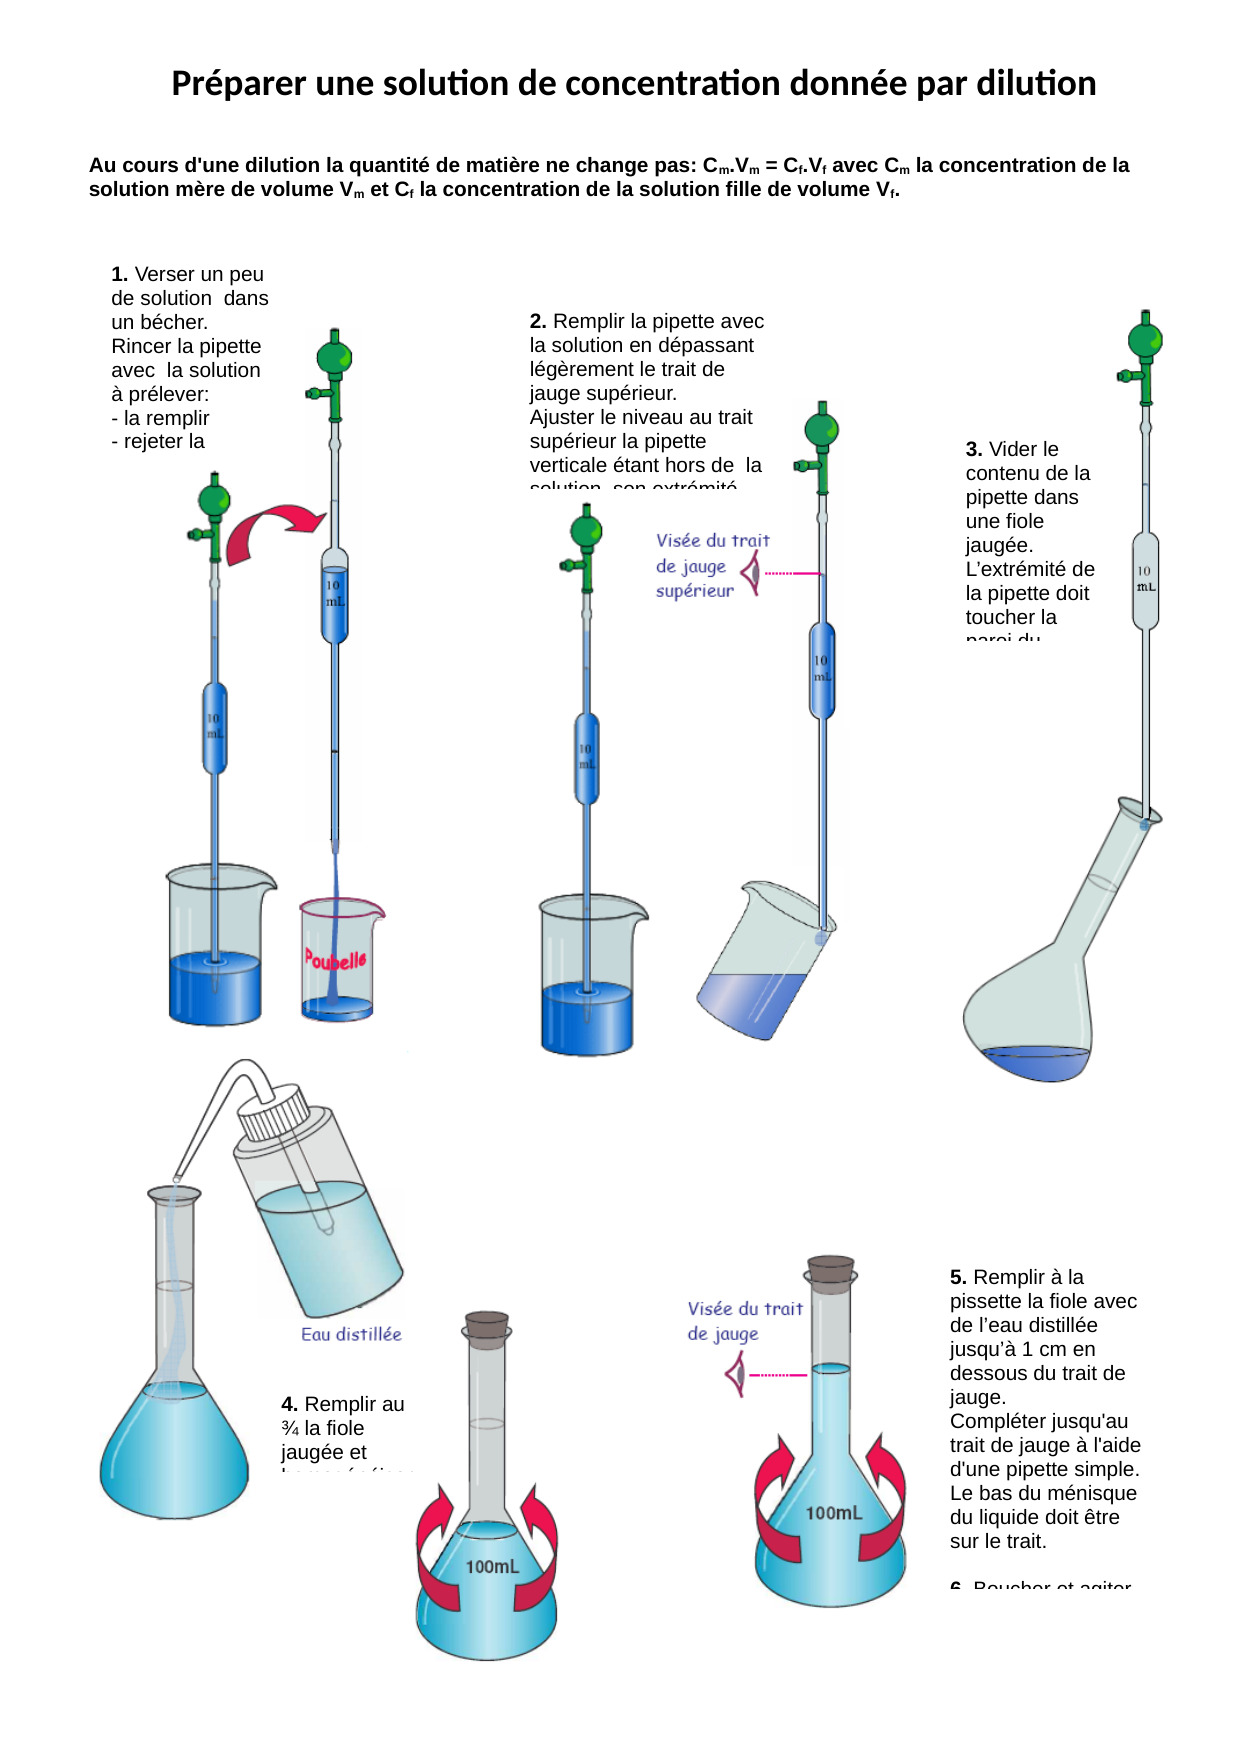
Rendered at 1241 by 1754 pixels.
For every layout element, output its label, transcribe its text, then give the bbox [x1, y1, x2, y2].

picture [161, 325, 392, 1029]
picture [682, 1249, 915, 1614]
text - la remplir [111, 405, 272, 429]
picture [938, 306, 1173, 1087]
text - rejeter la solution [111, 429, 272, 454]
picture [94, 1051, 566, 1667]
text 6. Boucher et agiter pour bien homogénéiser la solution. [950, 1576, 1154, 1589]
text L’extrémité de la pipette doit toucher la paroi du récipient lors de la visée. [966, 557, 1097, 640]
text 5. Remplir à la pissette la fiole avec de l’eau distillée jusqu’à 1 cm en dessous du trait de jauge. [950, 1265, 1154, 1409]
text Compléter jusqu'au trait de jauge à l'aide d'une pipette simple. Le bas du ménisque du liquide doit être sur le trait. [950, 1409, 1154, 1552]
text Préparer une solution de concentration donnée par dilution [88, 59, 1181, 105]
text Au cours d'une dilution la quantité de matière ne change pas: Cm.Vm = Cf.Vf avec Cm la concentration de la solution mère de volume Vm et Cf la concentration de la solution fille de volume Vf. [88, 153, 1181, 201]
text 4. Remplir au ¾ la fiole jaugée et homogénéiser la solution. [281, 1392, 417, 1472]
text 3. Vider le contenu de la pipette dans une fiole jaugée. [966, 437, 1097, 557]
text Ajuster le niveau au trait supérieur la pipette verticale étant hors de la solution, son extrémité touchant le bécher. [529, 405, 772, 489]
text 1. Verser un peu de solution dans un bécher. [111, 262, 272, 333]
text 2. Remplir la pipette avec la solution en dépassant légèrement le trait de jauge supérieur. [529, 309, 772, 405]
picture [529, 392, 849, 1066]
text Rincer la pipette avec la solution à prélever: [111, 333, 272, 405]
